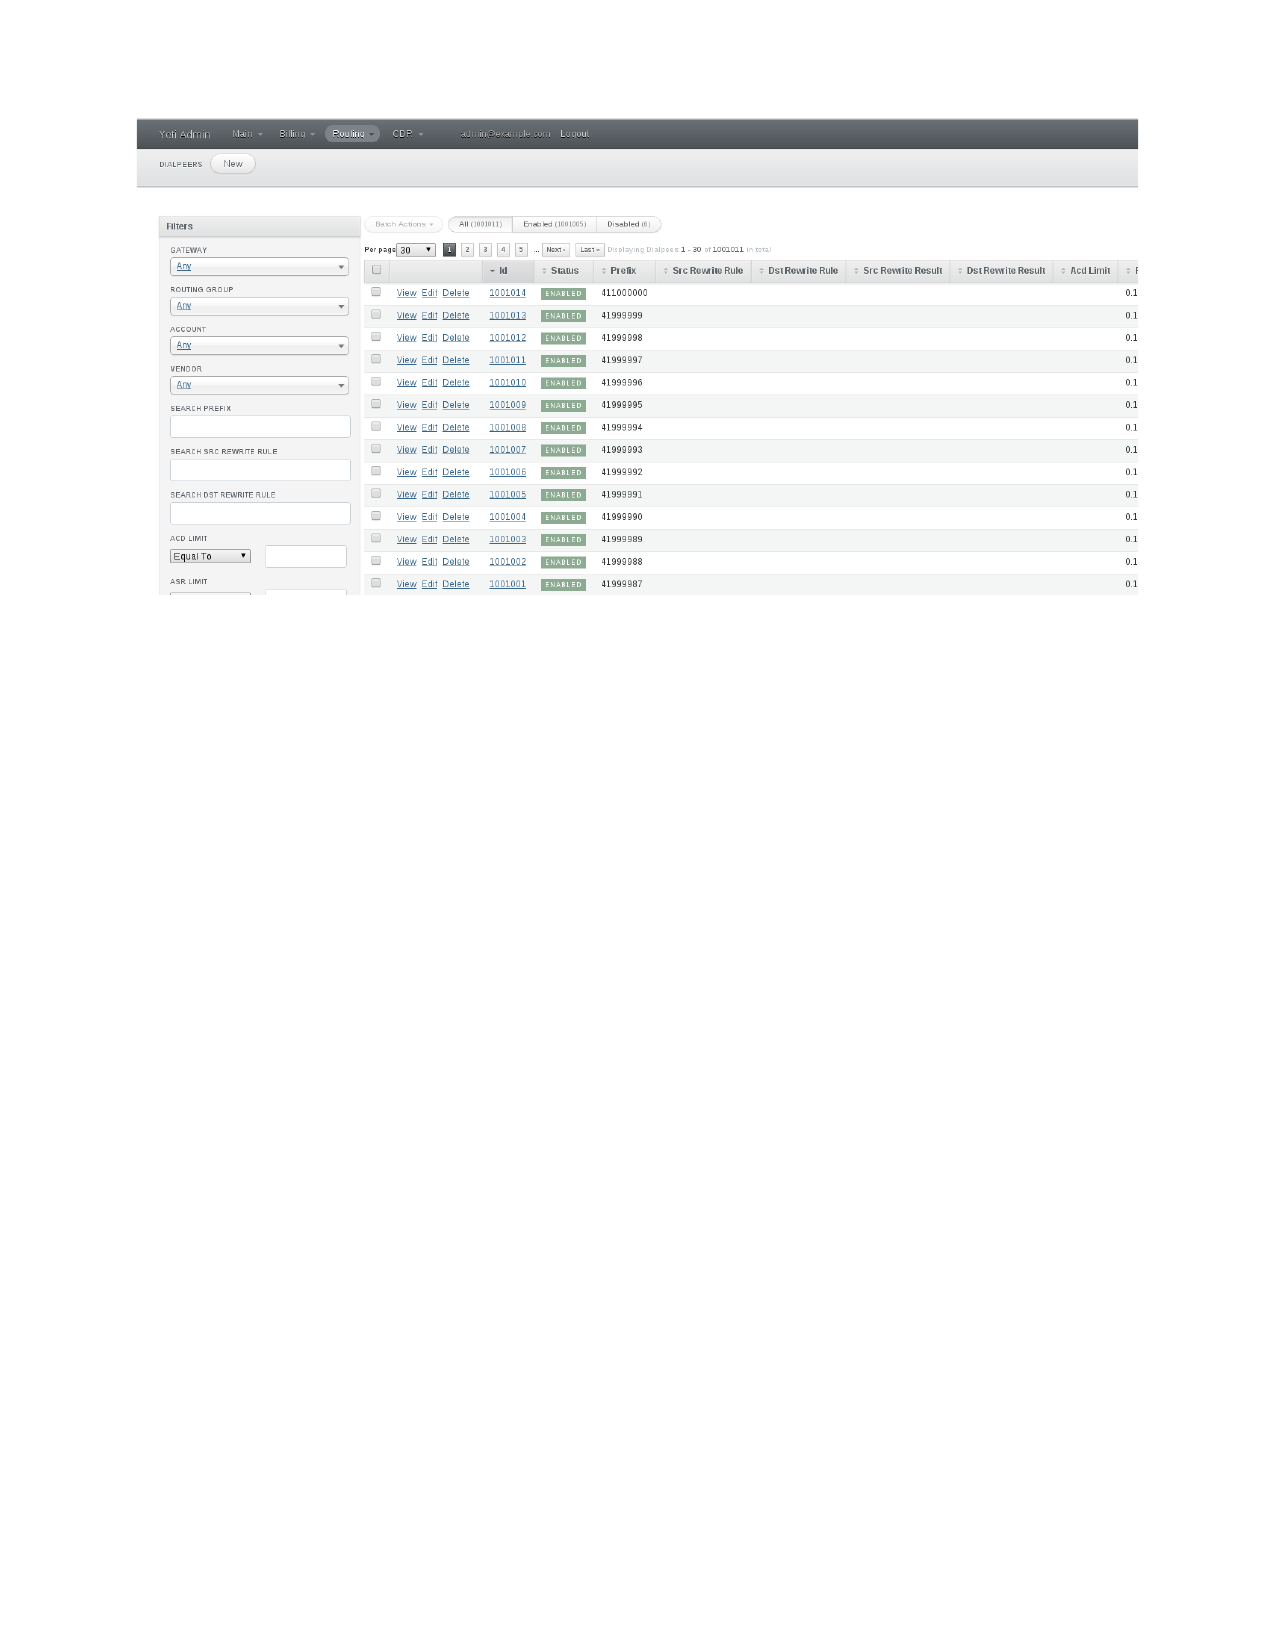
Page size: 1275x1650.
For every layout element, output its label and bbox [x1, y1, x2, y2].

picture [136, 118, 1139, 595]
